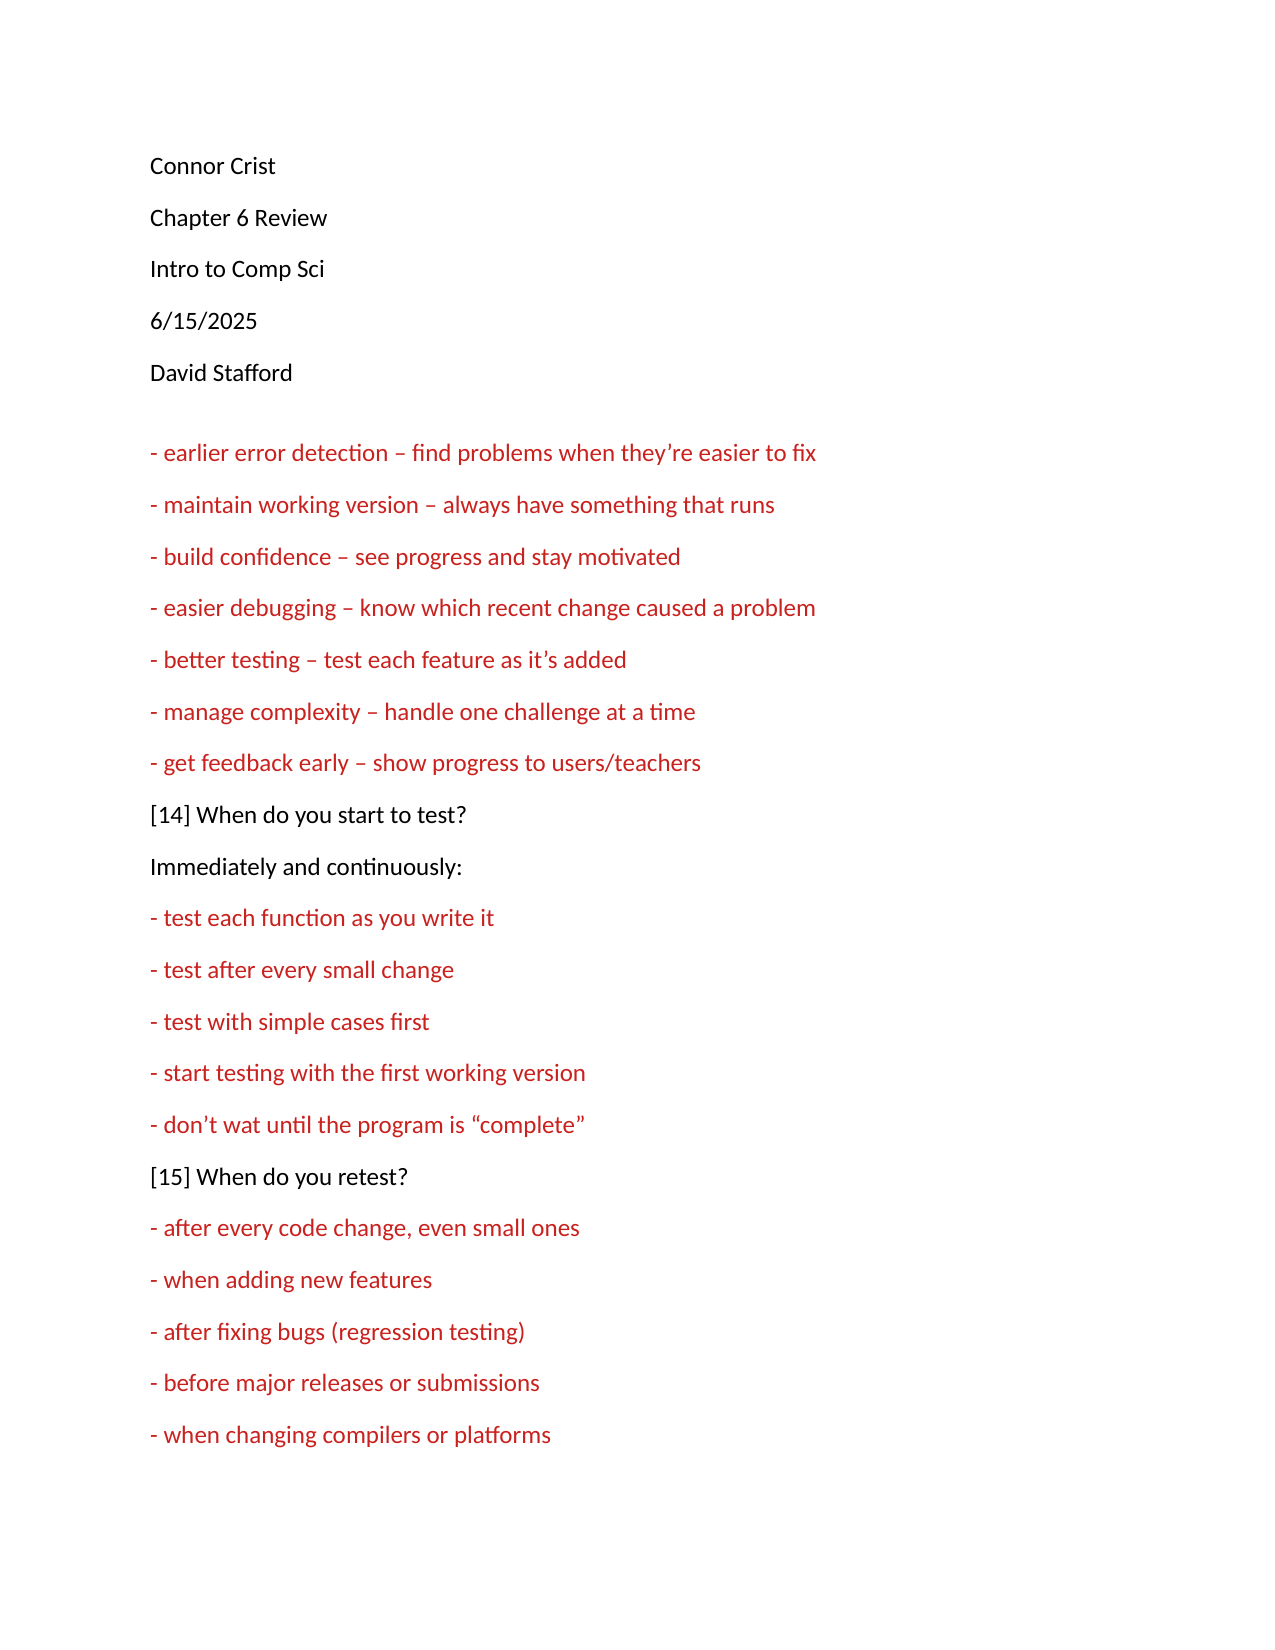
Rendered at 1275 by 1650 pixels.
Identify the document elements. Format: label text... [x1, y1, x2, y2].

text - test after every small change [150, 954, 1125, 985]
text - when adding new features [150, 1264, 1125, 1295]
text - before major releases or submissions [150, 1368, 1125, 1398]
text - easier debugging – know which recent change caused a problem [150, 593, 1125, 623]
text - after every code change, even small ones [150, 1213, 1125, 1243]
text - maintain working version – always have something that runs [150, 489, 1125, 520]
text - manage complexity – handle one challenge at a time [150, 696, 1125, 726]
text - get feedback early – show progress to users/teachers [150, 748, 1125, 778]
text - test with simple cases first [150, 1006, 1125, 1036]
text - earlier error detection – find problems when they’re easier to fix [150, 438, 1125, 468]
text - start testing with the first working version [150, 1058, 1125, 1088]
text - build confidence – see progress and stay motivated [150, 541, 1125, 571]
text - when changing compilers or platforms [150, 1419, 1125, 1450]
text Immediately and continuously: [150, 851, 1125, 881]
text - test each function as you write it [150, 903, 1125, 933]
text - better testing – test each feature as it’s added [150, 644, 1125, 675]
text [15] When do you retest? [150, 1161, 1125, 1191]
text [14] When do you start to test? [150, 799, 1125, 830]
text - don’t wat until the program is “complete” [150, 1109, 1125, 1140]
text - after fixing bugs (regression testing) [150, 1316, 1125, 1346]
